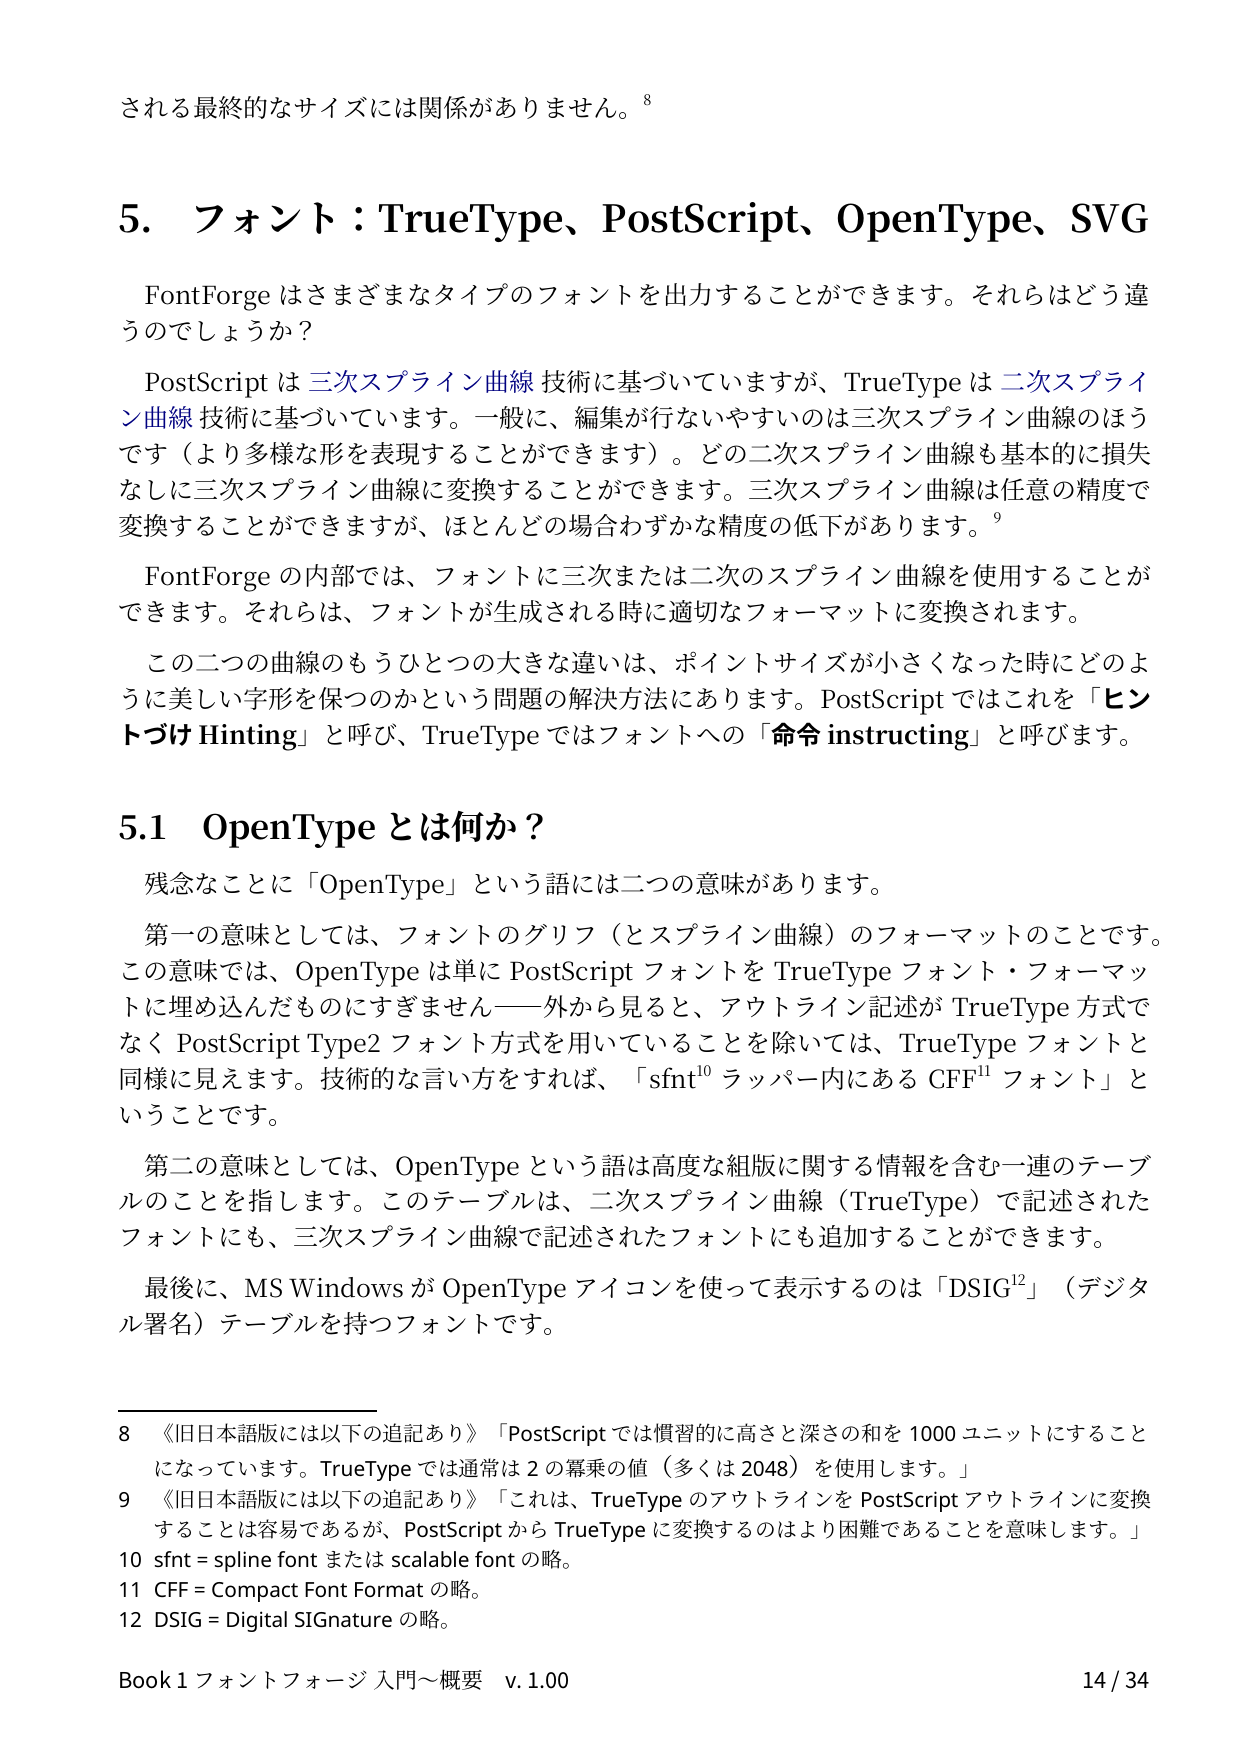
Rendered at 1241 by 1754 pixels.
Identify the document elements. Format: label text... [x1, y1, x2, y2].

text FontForge の内部では、フォントに三次または二次のスプライン曲線を使用することができます。それらは、フォントが生成される時に適切なフォーマットに変換されます。 [118, 557, 1152, 629]
subtitle 5. フォント：TrueType、PostScript、OpenType、SVG [118, 189, 1152, 243]
text 第二の意味としては、OpenType という語は高度な組版に関する情報を含む一連のテーブルのことを指します。このテーブルは、二次スプライン曲線（TrueType）で記述されたフォントにも、三次スプライン曲線で記述されたフォントにも追加することができます。 [118, 1146, 1152, 1254]
text CFF = Compact Font Format の略。 [118, 1574, 1152, 1604]
text DSIG = Digital SIGnature の略。 [118, 1604, 1152, 1634]
text 《旧日本語版には以下の追記あり》「これは、TrueType のアウトラインを PostScript アウトラインに変換することは容易であるが、PostScript から TrueType に変換するのはより困難であることを意味します。」 [118, 1483, 1152, 1543]
text される最終的なサイズには関係がありません。 [118, 88, 1152, 124]
text 残念なことに「OpenType」という語には二つの意味があります。 [118, 865, 1152, 901]
text この二つの曲線のもうひとつの大きな違いは、ポイントサイズが小さくなった時にどのように美しい字形を保つのかという問題の解決方法にあります。PostScript ではこれを「ヒントづけ Hinting」と呼び、TrueType ではフォントへの「命令 instructing」と呼びます。 [118, 644, 1152, 752]
text sfnt = spline font または scalable font の略。 [118, 1543, 1152, 1574]
text 最後に、MS Windows が OpenType アイコンを使って表示するのは「DSIG」（デジタル署名）テーブルを持つフォントです。 [118, 1269, 1152, 1341]
subtitle 5.1 OpenType とは何か？ [118, 801, 1152, 849]
text PostScript は 三次スプライン曲線 技術に基づいていますが、TrueType は 二次スプライン曲線 技術に基づいています。一般に、編集が行ないやすいのは三次スプライン曲線のほうです（より多様な形を表現することができます）。どの二次スプライン曲線も基本的に損失なしに三次スプライン曲線に変換することができます。三次スプライン曲線は任意の精度で変換することができますが、ほとんどの場合わずかな精度の低下があります。 [118, 362, 1152, 542]
text FontForge はさまざまなタイプのフォントを出力することができます。それらはどう違うのでしょうか？ [118, 276, 1152, 348]
text 《旧日本語版には以下の追記あり》「PostScript では慣習的に高さと深さの和を 1000 ユニットにすることになっています。TrueType では通常は 2 の冪乗の値（多くは 2048）を使用します。」 [118, 1417, 1152, 1483]
text 第一の意味としては、フォントのグリフ（とスプライン曲線）のフォーマットのことです。この意味では、OpenType は単に PostScript フォントを TrueType フォント・フォーマットに埋め込んだものにすぎません——外から見ると、アウトライン記述が TrueType 方式でなく PostScript Type2 フォント方式を用いていることを除いては、TrueType フォントと同様に見えます。技術的な言い方をすれば、「sfnt ラッパー内にある CFF フォント」ということです。 [118, 916, 1152, 1131]
